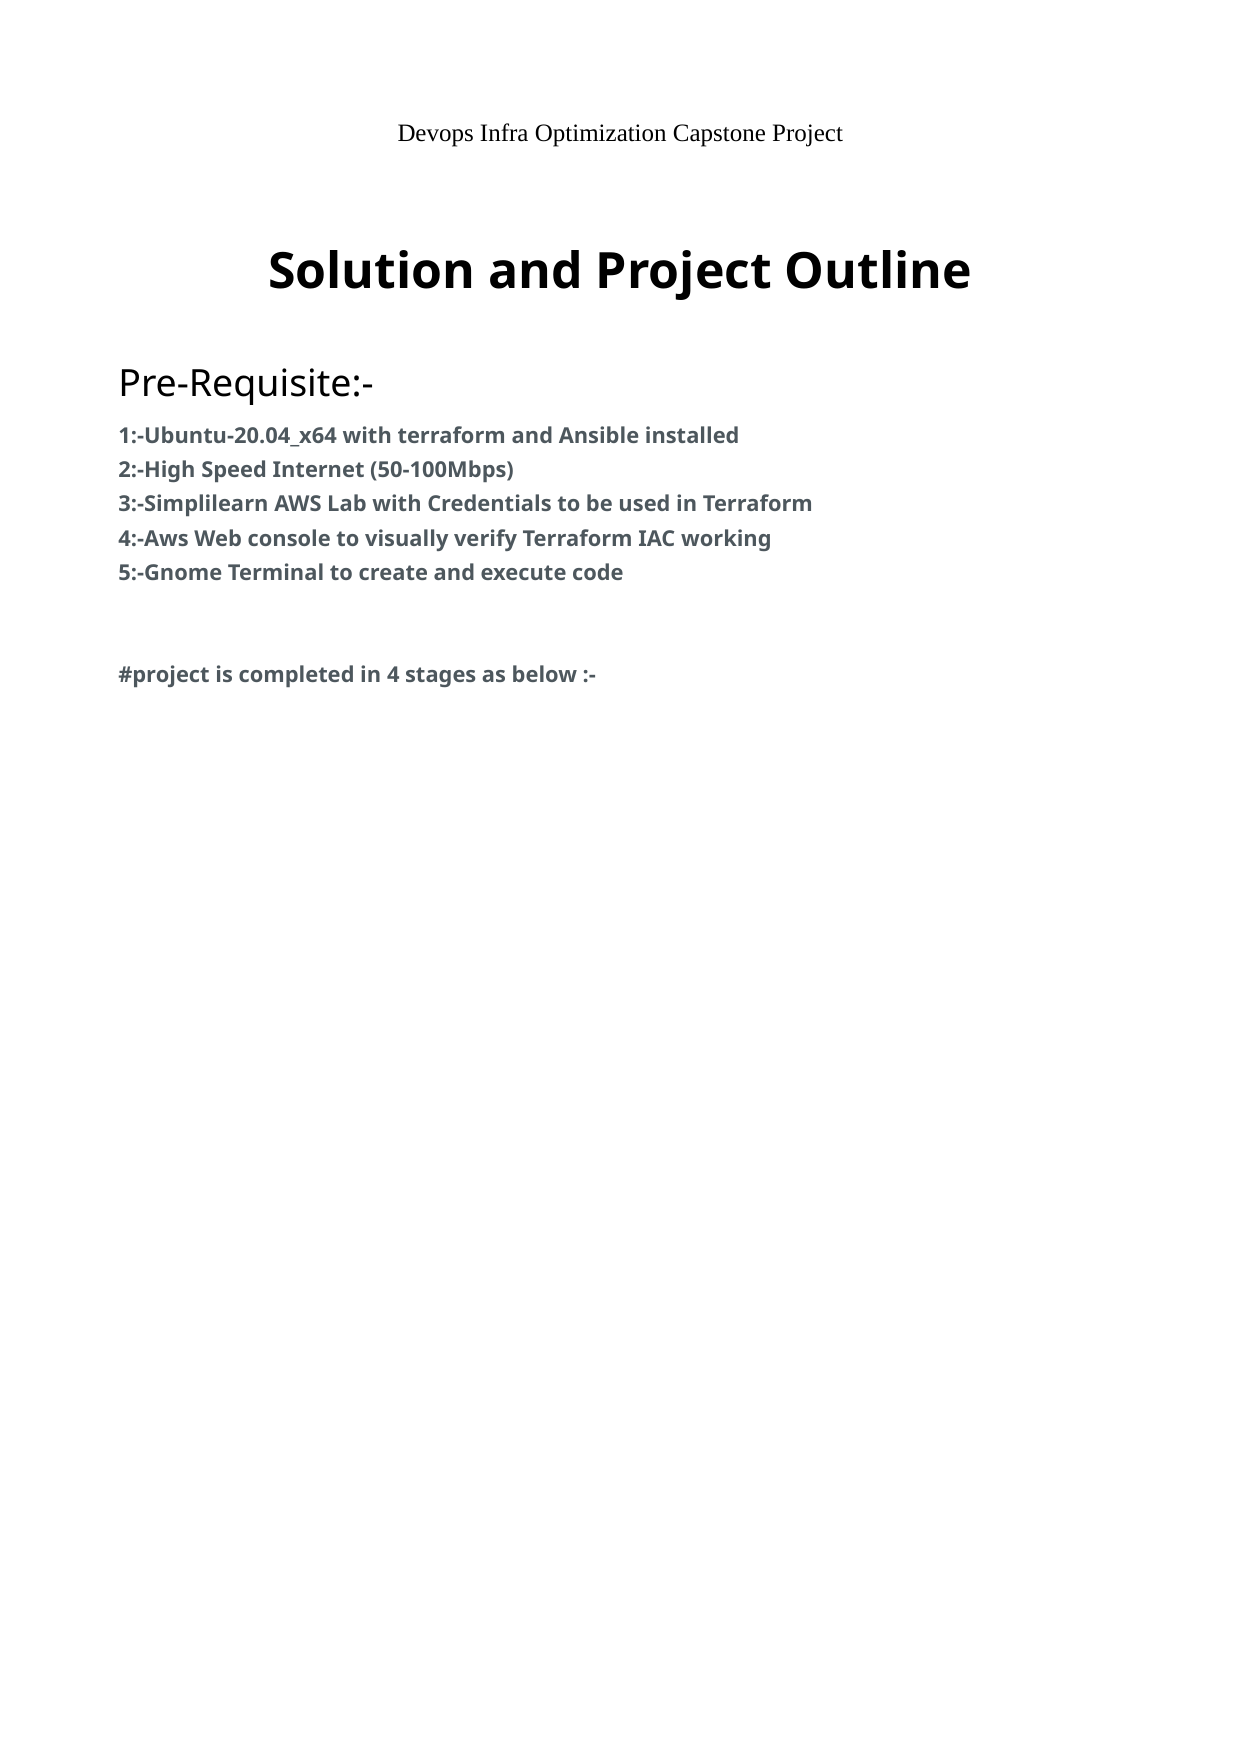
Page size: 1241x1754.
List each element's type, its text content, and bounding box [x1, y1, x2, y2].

text 3:-Simplilearn AWS Lab with Credentials to be used in Terraform [118, 488, 1122, 518]
text 2:-High Speed Internet (50-100Mbps) [118, 454, 1122, 484]
text #project is completed in 4 stages as below :- [118, 659, 1122, 689]
subtitle Solution and Project Outline [118, 236, 1122, 304]
text 5:-Gnome Terminal to create and execute code [118, 557, 1122, 587]
text 1:-Ubuntu-20.04_x64 with terraform and Ansible installed [118, 420, 1122, 450]
text 4:-Aws Web console to visually verify Terraform IAC working [118, 523, 1122, 552]
subtitle Pre-Requisite:- [118, 357, 1122, 408]
